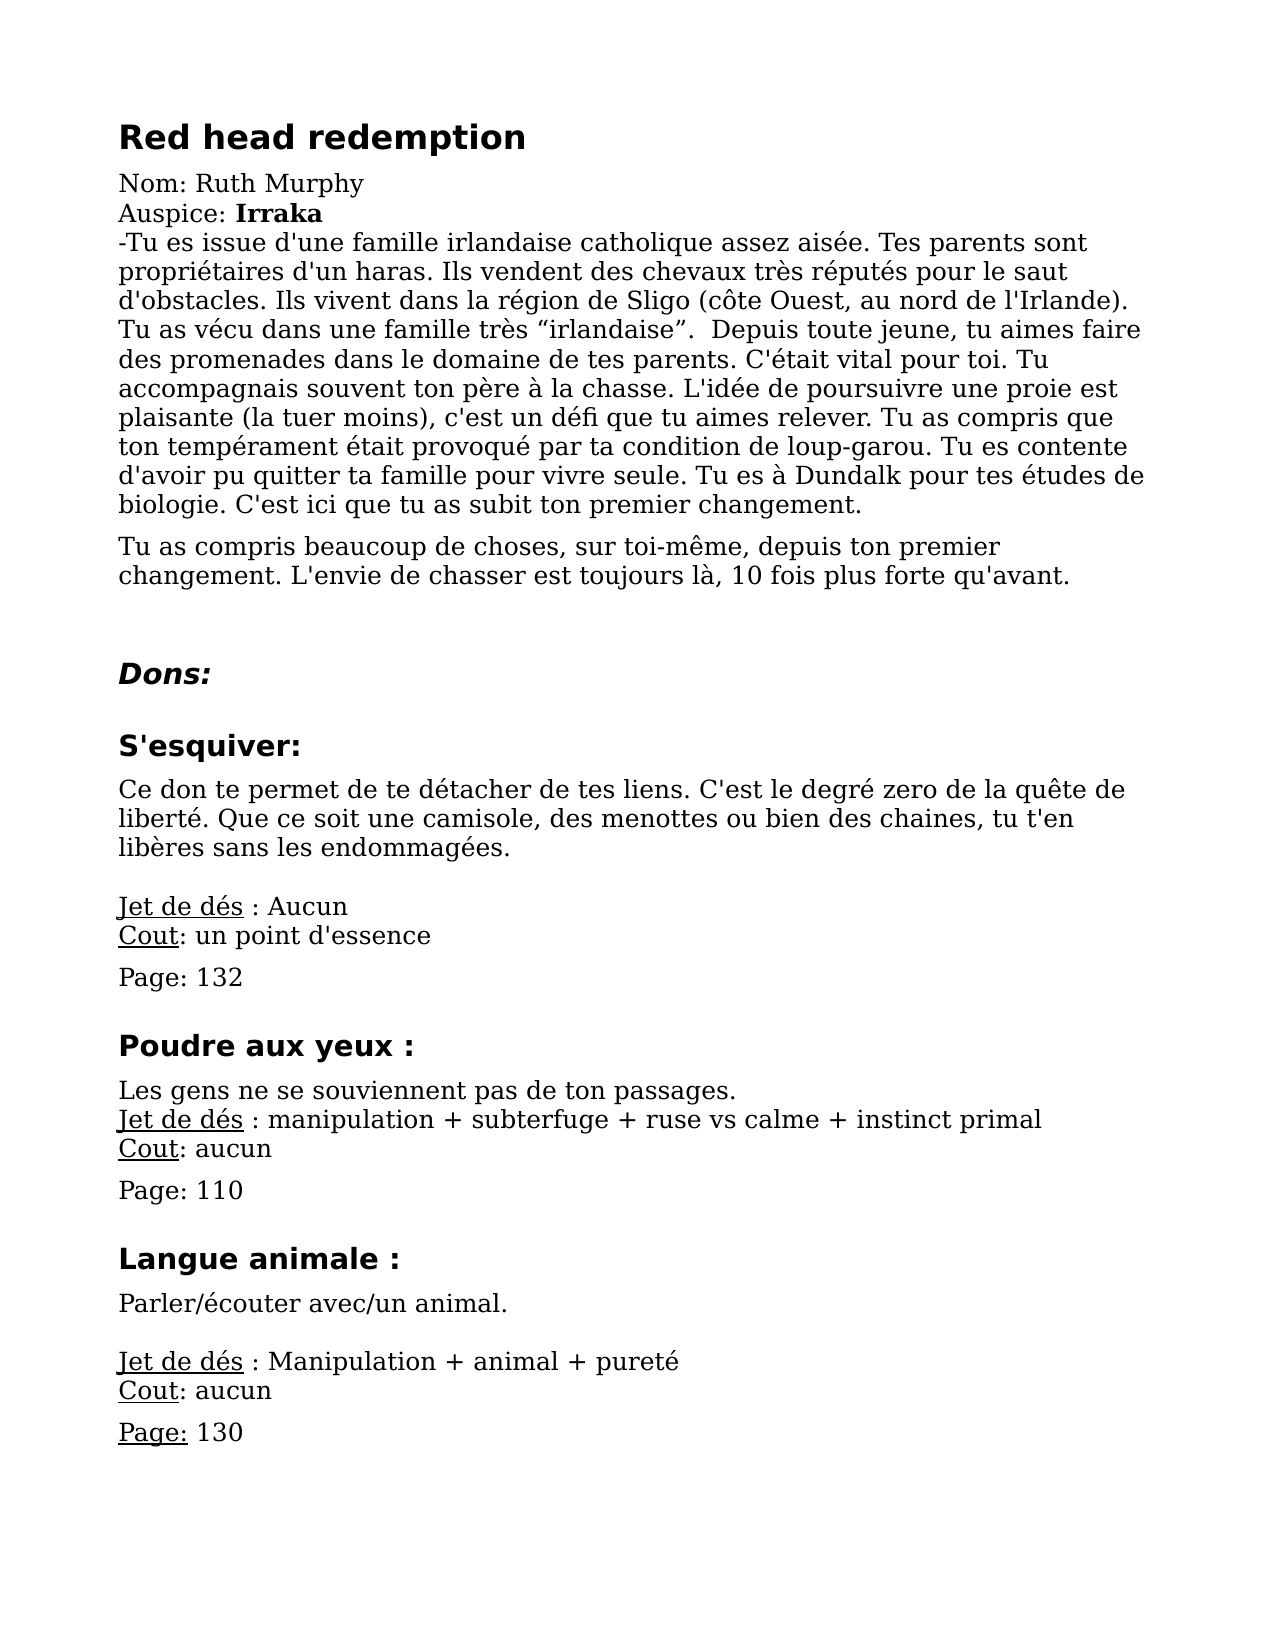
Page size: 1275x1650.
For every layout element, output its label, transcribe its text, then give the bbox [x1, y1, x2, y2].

text Page: 110 [118, 1176, 1157, 1205]
text Parler/écouter avec/un animal. [118, 1289, 1157, 1318]
text Jet de dés : Aucun [118, 892, 1157, 921]
text Page: 132 [118, 963, 1157, 992]
text Ce don te permet de te détacher de tes liens. C'est le degré zero de la quête de liberté. Que ce soit une camisole, des menottes ou bien des chaines, tu t'en libères sans les endommagées. [118, 775, 1157, 863]
text -Tu es issue d'une famille irlandaise catholique assez aisée. Tes parents sont propriétaires d'un haras. Ils vendent des chevaux très réputés pour le saut d'obstacles. Ils vivent dans la région de Sligo (côte Ouest, au nord de l'Irlande). Tu as vécu dans une famille très “irlandaise”. Depuis toute jeune, tu aimes faire des promenades dans le domaine de tes parents. C'était vital pour toi. Tu accompagnais souvent ton père à la chasse. L'idée de poursuivre une proie est plaisante (la tuer moins), c'est un défi que tu aimes relever. Tu as compris que ton tempérament était provoqué par ta condition de loup-garou. Tu es contente d'avoir pu quitter ta famille pour vivre seule. Tu es à Dundalk pour tes études de biologie. C'est ici que tu as subit ton premier changement. [118, 228, 1157, 520]
text Jet de dés : Manipulation + animal + pureté [118, 1347, 1157, 1377]
text Auspice: Irraka [118, 199, 1157, 228]
text Cout: aucun [118, 1377, 1157, 1406]
text Cout: aucun [118, 1134, 1157, 1163]
text Cout: un point d'essence [118, 921, 1157, 950]
subtitle Red head redemption [118, 118, 1157, 157]
text Page: 130 [118, 1418, 1157, 1447]
subtitle Langue animale : [118, 1243, 1157, 1277]
text Les gens ne se souviennent pas de ton passages. [118, 1076, 1157, 1105]
text Nom: Ruth Murphy [118, 170, 1157, 199]
text Tu as compris beaucoup de choses, sur toi-même, depuis ton premier changement. L'envie de chasser est toujours là, 10 fois plus forte qu'avant. [118, 532, 1157, 591]
subtitle S'esquiver: [118, 729, 1157, 763]
subtitle Poudre aux yeux : [118, 1029, 1157, 1063]
subtitle Dons: [118, 657, 1157, 691]
text Jet de dés : manipulation + subterfuge + ruse vs calme + instinct primal [118, 1105, 1157, 1134]
